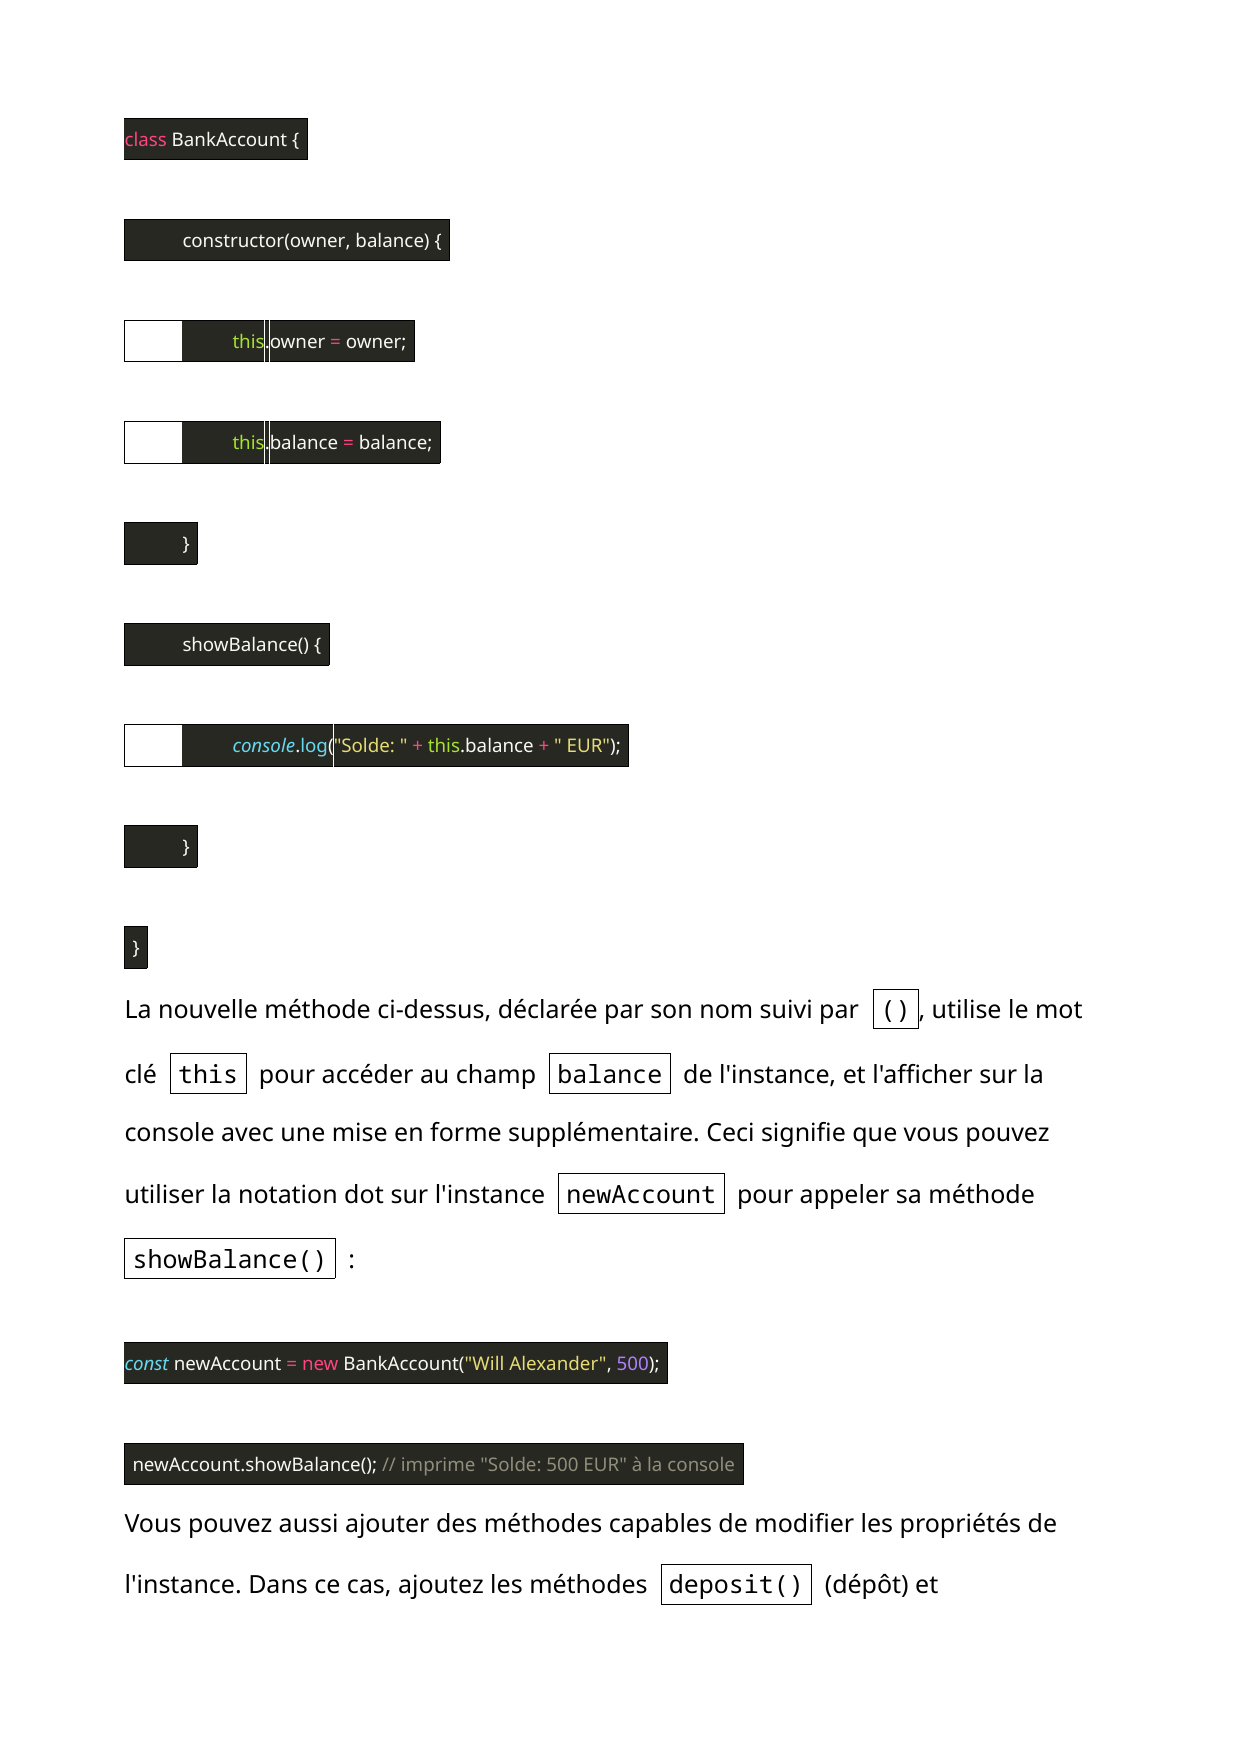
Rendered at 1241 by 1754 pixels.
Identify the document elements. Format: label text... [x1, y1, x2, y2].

text Vous pouvez aussi ajouter des méthodes capables de modifier les propriétés de l'instance. Dans ce cas, ajoutez les méthodes deposit() (dépôt) et [124, 1505, 1116, 1604]
text [308, 118, 1111, 159]
text [668, 1342, 1111, 1383]
text } [125, 927, 147, 968]
text constructor(owner, balance) { [125, 220, 449, 260]
text [629, 724, 1111, 766]
text } [125, 826, 197, 867]
text La nouvelle méthode ci-dessus, déclarée par son nom suivi par (), utilise le mot clé this pour accéder au champ balance de l'instance, et l'afficher sur la console avec une mise en forme supplémentaire. Ceci signifie que vous pouvez utiliser la notation dot sur l'instance newAccount pour appeler sa méthode showBalance() : [124, 988, 1116, 1278]
text [330, 623, 1111, 665]
text class BankAccount { [124, 119, 307, 159]
text this.balance = balance; [125, 422, 440, 463]
text const newAccount = new BankAccount("Will Alexander", 500); [124, 1343, 667, 1383]
text console.log("Solde: " + this.balance + " EUR"); [125, 725, 628, 766]
text [450, 219, 1111, 261]
text [744, 1443, 1111, 1484]
text } [125, 523, 197, 564]
text this.owner = owner; [125, 321, 414, 361]
text [441, 421, 1111, 463]
text [198, 522, 1111, 564]
text showBalance() { [125, 624, 329, 665]
text [415, 320, 1111, 362]
text newAccount.showBalance(); // imprime "Solde: 500 EUR" à la console [125, 1444, 743, 1484]
text [198, 825, 1111, 867]
text [148, 926, 1111, 968]
